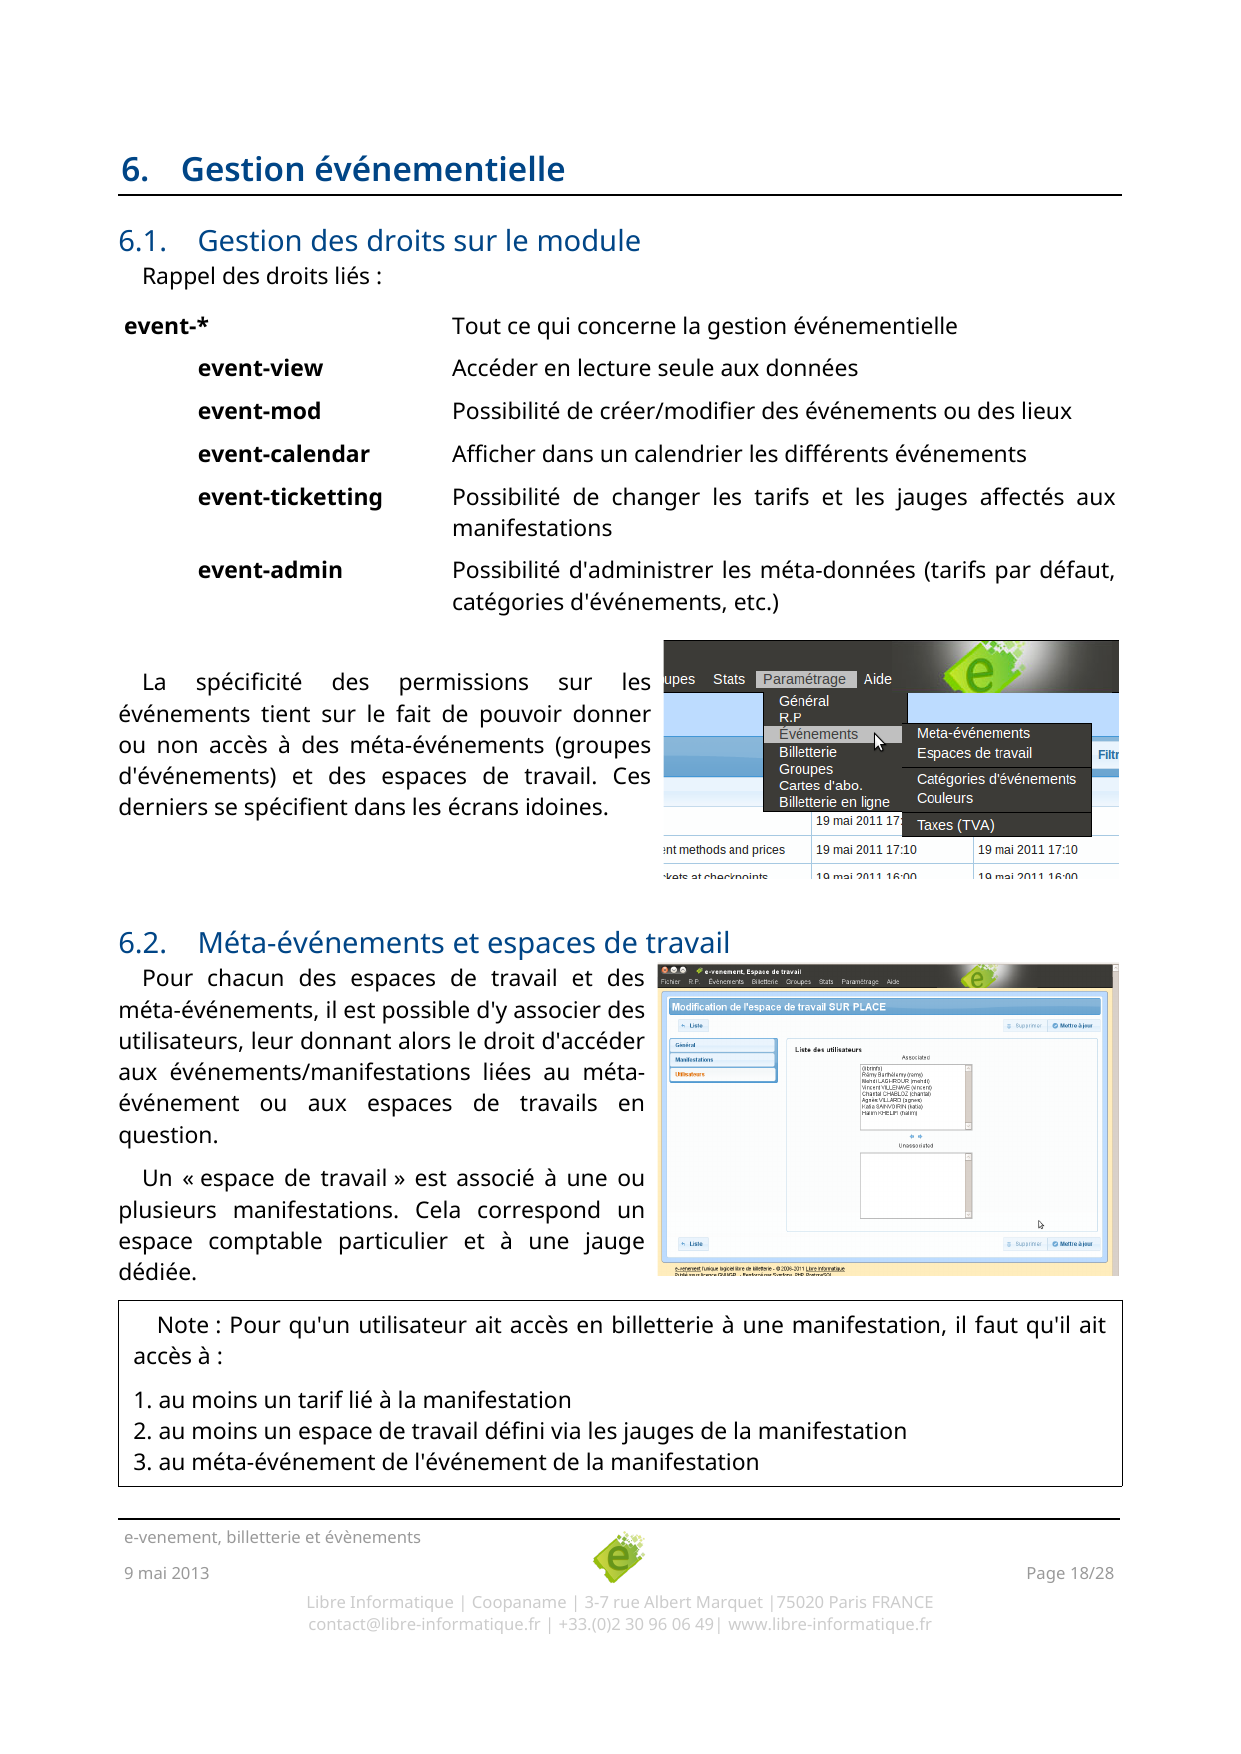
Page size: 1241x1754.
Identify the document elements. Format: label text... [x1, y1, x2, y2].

subtitle Méta-événements et espaces de travail [118, 923, 1122, 962]
table_cell event-view [118, 347, 446, 389]
picture [657, 962, 1119, 1276]
table_header event-* [118, 304, 446, 347]
subtitle Gestion des droits sur le module [118, 220, 1122, 260]
table_header Tout ce qui concerne la gestion événementielle [446, 304, 1122, 347]
text Note : Pour qu'un utilisateur ait accès en billetterie à une manifestation, il faut qu'il ait accès à : [119, 1301, 1122, 1371]
picture [663, 640, 1119, 879]
text Rappel des droits liés : [118, 260, 1122, 291]
subtitle Gestion événementielle [118, 143, 1122, 194]
picture [590, 1531, 650, 1585]
table_cell Possibilité d'administrer les méta-données (tarifs par défaut, catégories d'événements, etc.) [446, 549, 1122, 623]
table_cell Accéder en lecture seule aux données [446, 347, 1122, 389]
table_cell Afficher dans un calendrier les différents événements [446, 432, 1122, 475]
table_cell event-admin [118, 549, 446, 623]
table_cell event-calendar [118, 432, 446, 475]
text Pour chacun des espaces de travail et des méta-événements, il est possible d'y associer des utilisateurs, leur donnant alors le droit d'accéder aux événements/manifestations liées au méta-événement ou aux espaces de travails en question. [118, 962, 657, 1150]
table_cell Possibilité de créer/modifier des événements ou des lieux [446, 389, 1122, 432]
text 1. au moins un tarif lié à la manifestation 2. au moins un espace de travail défini via les jauges de la manifestation 3. au méta-événement de l'événement de la manifestation [119, 1375, 1122, 1486]
text Un « espace de travail » est associé à une ou plusieurs manifestations. Cela correspond un espace comptable particulier et à une jauge dédiée. [118, 1162, 1122, 1287]
table_cell Possibilité de changer les tarifs et les jauges affectés aux manifestations [446, 475, 1122, 549]
table_cell event-ticketting [118, 475, 446, 549]
text La spécificité des permissions sur les événements tient sur le fait de pouvoir donner ou non accès à des méta-événements (groupes d'événements) et des espaces de travail. Ces derniers se spécifient dans les écrans idoines. [118, 666, 663, 823]
table_cell event-mod [118, 389, 446, 432]
